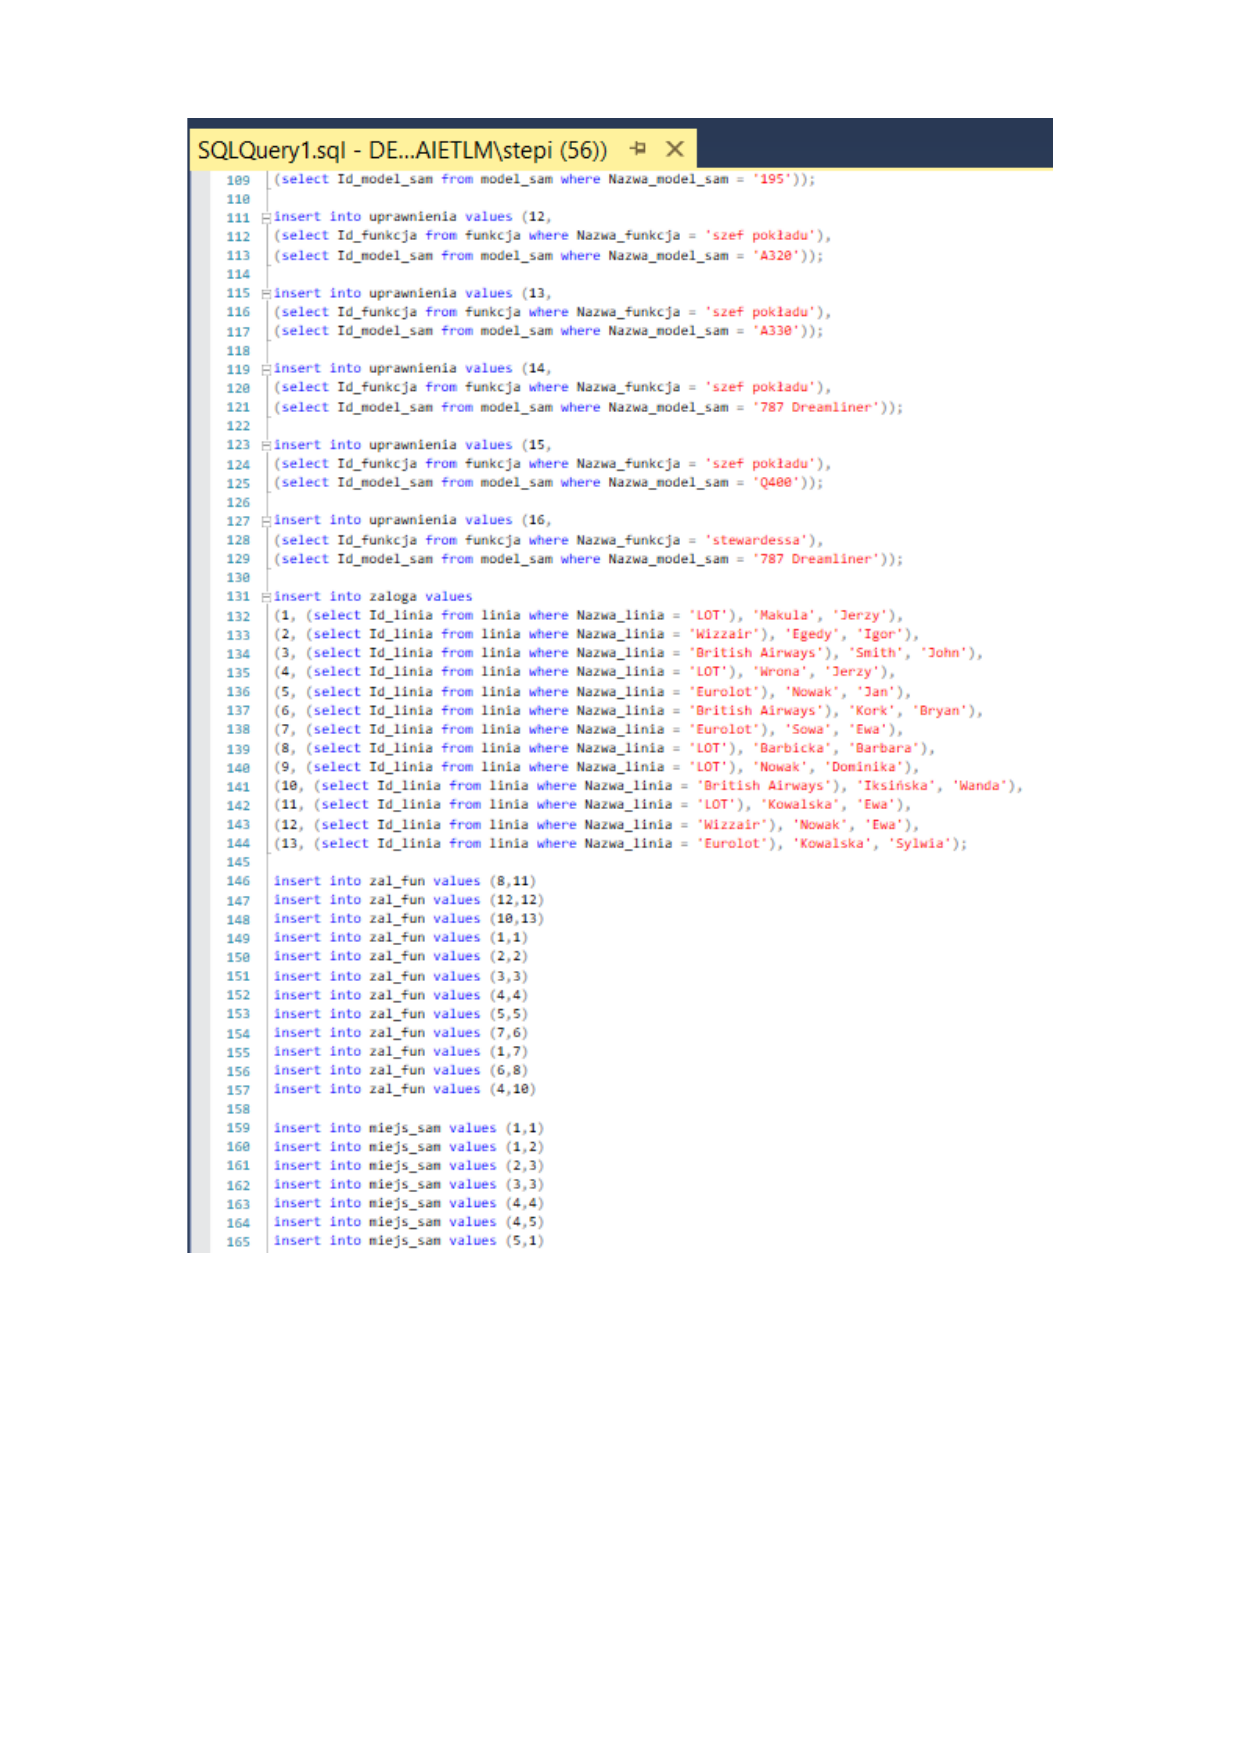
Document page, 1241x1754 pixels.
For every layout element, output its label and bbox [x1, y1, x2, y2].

picture [187, 118, 1053, 1253]
